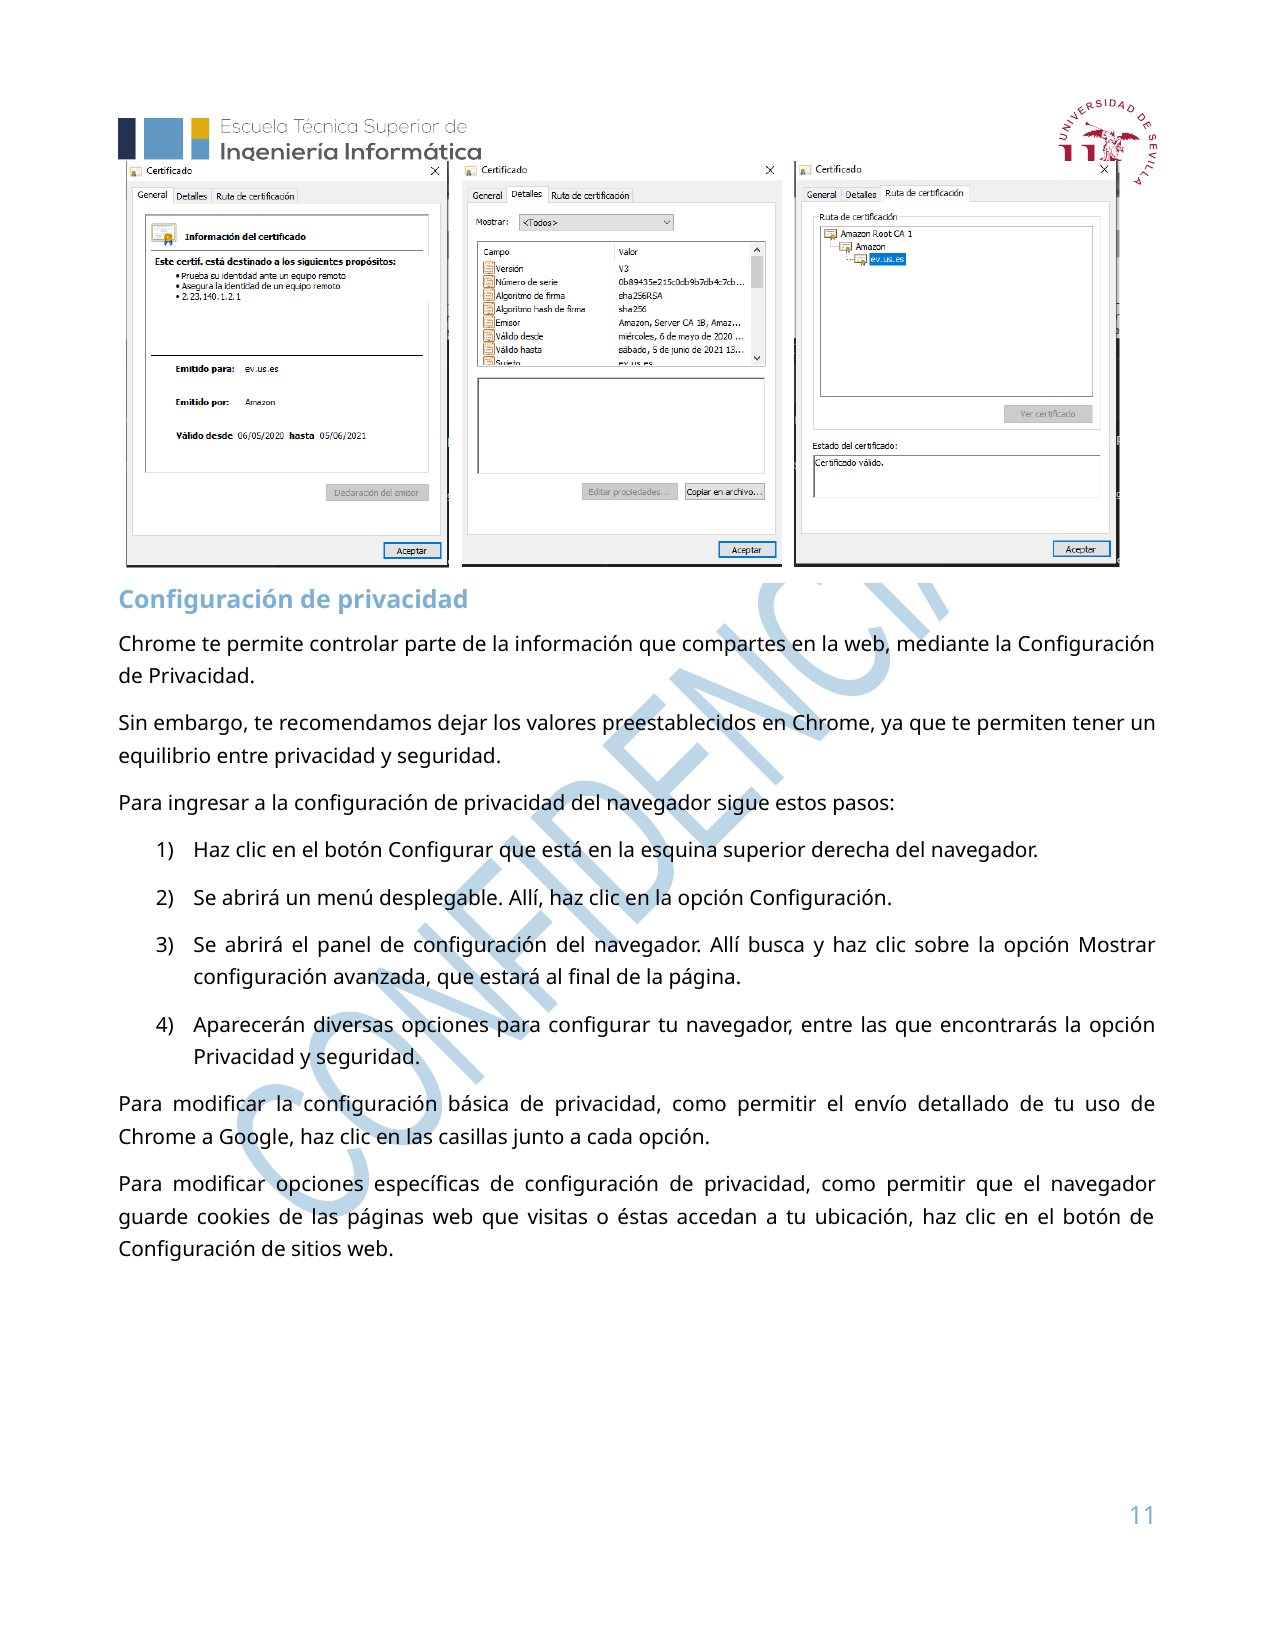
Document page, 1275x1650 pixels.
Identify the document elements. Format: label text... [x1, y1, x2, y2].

list Se abrirá el panel de configuración del navegador. Allí busca y haz clic sobre la opción Mostrar configuración avanzada, que estará al final de la página. [156, 930, 476, 991]
list Haz clic en el botón Configurar que está en la esquina superior derecha del navegador. [156, 836, 522, 864]
picture [118, 99, 1157, 583]
text Para modificar la configuración básica de privacidad, como permitir el envío detallado de tu uso de Chrome a Google, haz clic en las casillas junto a cada opción. [118, 1089, 255, 1151]
text Chrome te permite controlar parte de la información que compartes en la web, mediante la Configuración de Privacidad. [732, 629, 825, 690]
list Haz clic en el botón Configurar que está en la esquina superior derecha del navegador. [569, 836, 657, 864]
list Aparecerán diversas opciones para configurar tu navegador, entre las que encontrarás la opción Privacidad y seguridad. [325, 1028, 414, 1071]
text Sin embargo, te recomendamos dejar los valores preestablecidos en Chrome, ya que te permiten tener un equilibrio entre privacidad y seguridad. [625, 708, 758, 769]
list Se abrirá un menú desplegable. Allí, haz clic en la opción Configuración. [156, 883, 463, 911]
text Para modificar la configuración básica de privacidad, como permitir el envío detallado de tu uso de Chrome a Google, haz clic en las casillas junto a cada opción. [340, 1089, 427, 1129]
text Chrome te permite controlar parte de la información que compartes en la web, mediante la Configuración de Privacidad. [782, 629, 875, 680]
text Para ingresar a la configuración de privacidad del navegador sigue estos pasos: [118, 788, 559, 817]
subtitle [933, 185, 1157, 616]
text Para ingresar a la configuración de privacidad del navegador sigue estos pasos: [746, 788, 1157, 817]
text Sin embargo, te recomendamos dejar los valores preestablecidos en Chrome, ya que te permiten tener un equilibrio entre privacidad y seguridad. [716, 708, 1157, 769]
list Se abrirá el panel de configuración del navegador. Allí busca y haz clic sobre la opción Mostrar configuración avanzada, que estará al final de la página. [516, 930, 1157, 991]
text Para modificar opciones específicas de configuración de privacidad, como permitir que el navegador guarde cookies de las páginas web que visitas o éstas accedan a tu ubicación, haz clic en el botón de Configuración de sitios web. [118, 1169, 1157, 1263]
text Sin embargo, te recomendamos dejar los valores preestablecidos en Chrome, ya que te permiten tener un equilibrio entre privacidad y seguridad. [118, 708, 638, 769]
text Para ingresar a la configuración de privacidad del navegador sigue estos pasos: [671, 788, 748, 817]
text Para ingresar a la configuración de privacidad del navegador sigue estos pasos: [615, 788, 672, 817]
subtitle Configuración de privacidad [118, 167, 762, 616]
list Se abrirá el panel de configuración del navegador. Allí busca y haz clic sobre la opción Mostrar configuración avanzada, que estará al final de la página. [435, 930, 525, 991]
list Aparecerán diversas opciones para configurar tu navegador, entre las que encontrarás la opción Privacidad y seguridad. [420, 1010, 1157, 1071]
text Chrome te permite controlar parte de la información que compartes en la web, mediante la Configuración de Privacidad. [118, 629, 773, 690]
subtitle [774, 583, 895, 616]
list Se abrirá un menú desplegable. Allí, haz clic en la opción Configuración. [652, 883, 1157, 911]
text Para modificar la configuración básica de privacidad, como permitir el envío detallado de tu uso de Chrome a Google, haz clic en las casillas junto a cada opción. [253, 1089, 1157, 1151]
text Chrome te permite controlar parte de la información que compartes en la web, mediante la Configuración de Privacidad. [875, 629, 1157, 690]
list Aparecerán diversas opciones para configurar tu navegador, entre las que encontrarás la opción Privacidad y seguridad. [156, 1010, 461, 1071]
list Se abrirá un menú desplegable. Allí, haz clic en la opción Configuración. [464, 883, 569, 911]
subtitle [883, 583, 935, 616]
list Haz clic en el botón Configurar que está en la esquina superior derecha del navegador. [663, 836, 1157, 864]
list Se abrirá un menú desplegable. Allí, haz clic en la opción Configuración. [563, 883, 622, 911]
